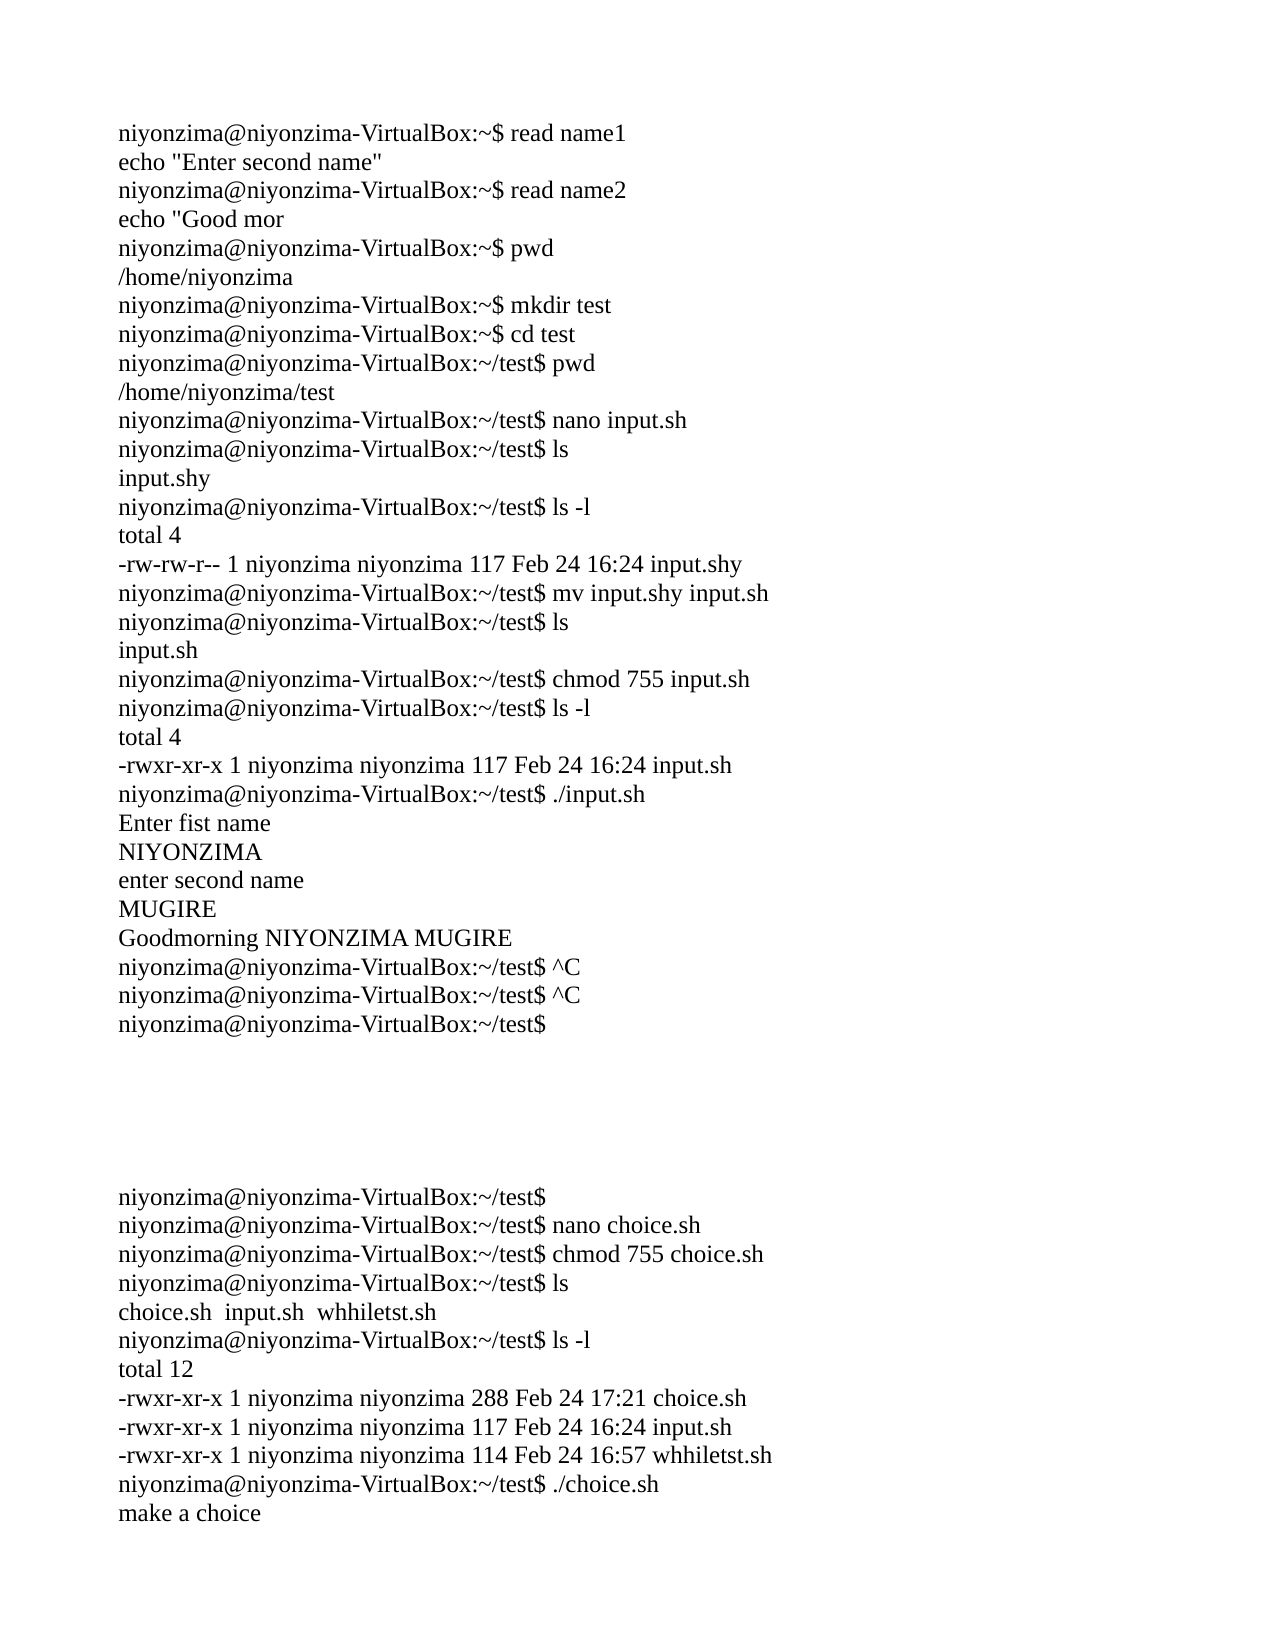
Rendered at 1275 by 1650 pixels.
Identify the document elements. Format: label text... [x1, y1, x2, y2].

text -rwxr-xr-x 1 niyonzima niyonzima 117 Feb 24 16:24 input.sh [118, 751, 1157, 779]
text Goodmorning NIYONZIMA MUGIRE [118, 923, 1157, 952]
text niyonzima@niyonzima-VirtualBox:~$ cd test [118, 319, 1157, 348]
text -rwxr-xr-x 1 niyonzima niyonzima 114 Feb 24 16:57 whhiletst.sh [118, 1441, 1157, 1469]
text niyonzima@niyonzima-VirtualBox:~/test$ ls -l [118, 492, 1157, 521]
text niyonzima@niyonzima-VirtualBox:~/test$ pwd [118, 348, 1157, 377]
text niyonzima@niyonzima-VirtualBox:~/test$ ls -l [118, 1326, 1157, 1354]
text -rwxr-xr-x 1 niyonzima niyonzima 117 Feb 24 16:24 input.sh [118, 1412, 1157, 1441]
text niyonzima@niyonzima-VirtualBox:~/test$ ls -l [118, 693, 1157, 722]
text niyonzima@niyonzima-VirtualBox:~/test$ nano input.sh [118, 406, 1157, 434]
text niyonzima@niyonzima-VirtualBox:~/test$ chmod 755 choice.sh [118, 1239, 1157, 1268]
text /home/niyonzima/test [118, 377, 1157, 406]
text niyonzima@niyonzima-VirtualBox:~/test$ [118, 1009, 1157, 1038]
text choice.sh input.sh whhiletst.sh [118, 1297, 1157, 1326]
text niyonzima@niyonzima-VirtualBox:~$ read name2 [118, 176, 1157, 204]
text NIYONZIMA [118, 837, 1157, 866]
text niyonzima@niyonzima-VirtualBox:~/test$ chmod 755 input.sh [118, 664, 1157, 693]
text niyonzima@niyonzima-VirtualBox:~/test$ ls [118, 434, 1157, 463]
text niyonzima@niyonzima-VirtualBox:~/test$ ./input.sh [118, 779, 1157, 808]
text niyonzima@niyonzima-VirtualBox:~$ pwd [118, 233, 1157, 262]
text niyonzima@niyonzima-VirtualBox:~$ read name1 [118, 118, 1157, 147]
text Enter fist name [118, 808, 1157, 837]
text enter second name [118, 866, 1157, 894]
text total 4 [118, 521, 1157, 549]
text -rwxr-xr-x 1 niyonzima niyonzima 288 Feb 24 17:21 choice.sh [118, 1383, 1157, 1412]
text echo "Good mor [118, 204, 1157, 233]
text make a choice [118, 1498, 1157, 1527]
text niyonzima@niyonzima-VirtualBox:~/test$ ls [118, 607, 1157, 636]
text echo "Enter second name" [118, 147, 1157, 176]
text /home/niyonzima [118, 262, 1157, 291]
text niyonzima@niyonzima-VirtualBox:~/test$ nano choice.sh [118, 1211, 1157, 1239]
text niyonzima@niyonzima-VirtualBox:~$ mkdir test [118, 291, 1157, 319]
text input.shy [118, 463, 1157, 492]
text input.sh [118, 636, 1157, 664]
text total 4 [118, 722, 1157, 751]
text -rw-rw-r-- 1 niyonzima niyonzima 117 Feb 24 16:24 input.shy [118, 549, 1157, 578]
text niyonzima@niyonzima-VirtualBox:~/test$ ^C [118, 952, 1157, 981]
text niyonzima@niyonzima-VirtualBox:~/test$ ./choice.sh [118, 1469, 1157, 1498]
text niyonzima@niyonzima-VirtualBox:~/test$ ^C [118, 981, 1157, 1009]
text total 12 [118, 1354, 1157, 1383]
text niyonzima@niyonzima-VirtualBox:~/test$ ls [118, 1268, 1157, 1297]
text niyonzima@niyonzima-VirtualBox:~/test$ [118, 1182, 1157, 1211]
text MUGIRE [118, 894, 1157, 923]
text niyonzima@niyonzima-VirtualBox:~/test$ mv input.shy input.sh [118, 578, 1157, 607]
